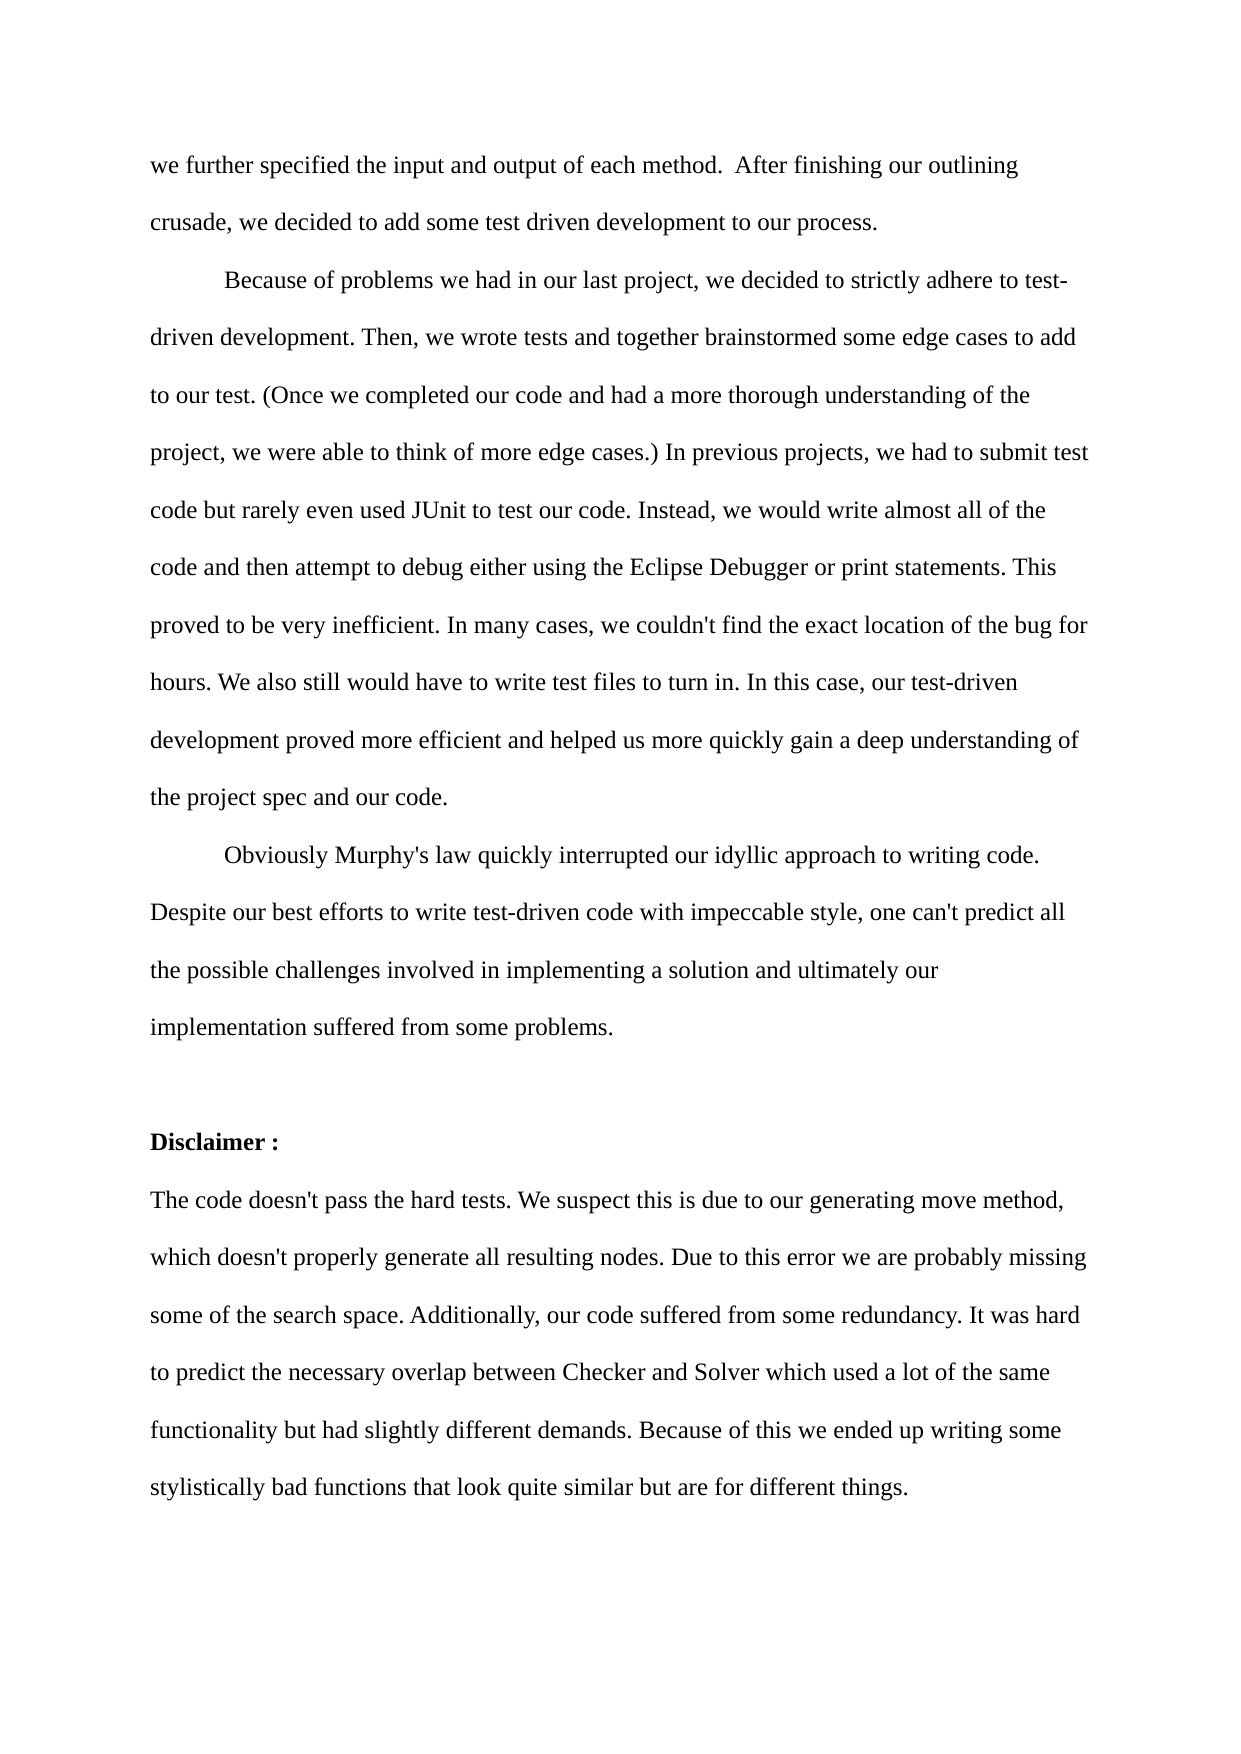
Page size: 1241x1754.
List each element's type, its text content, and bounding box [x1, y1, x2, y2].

text Obviously Murphy's law quickly interrupted our idyllic approach to writing code. Despite our best efforts to write test-driven code with impeccable style, one can't predict all the possible challenges involved in implementing a solution and ultimately our implementation suffered from some problems. [150, 840, 1091, 1041]
text we further specified the input and output of each method. After finishing our outlining crusade, we decided to add some test driven development to our process. [150, 150, 1091, 236]
text Because of problems we had in our last project, we decided to strictly adhere to test-driven development. Then, we wrote tests and together brainstormed some edge cases to add to our test. (Once we completed our code and had a more thorough understanding of the project, we were able to think of more edge cases.) In previous projects, we had to submit test code but rarely even used JUnit to test our code. Instead, we would write almost all of the code and then attempt to debug either using the Eclipse Debugger or print statements. This proved to be very inefficient. In many cases, we couldn't find the exact location of the bug for hours. We also still would have to write test files to turn in. In this case, our test-driven development proved more efficient and helped us more quickly gain a deep understanding of the project spec and our code. [150, 265, 1091, 811]
text Disclaimer : [150, 1127, 1091, 1156]
text The code doesn't pass the hard tests. We suspect this is due to our generating move method, which doesn't properly generate all resulting nodes. Due to this error we are probably missing some of the search space. Additionally, our code suffered from some redundancy. It was hard to predict the necessary overlap between Checker and Solver which used a lot of the same functionality but had slightly different demands. Because of this we ended up writing some stylistically bad functions that look quite similar but are for different things. [150, 1185, 1091, 1501]
